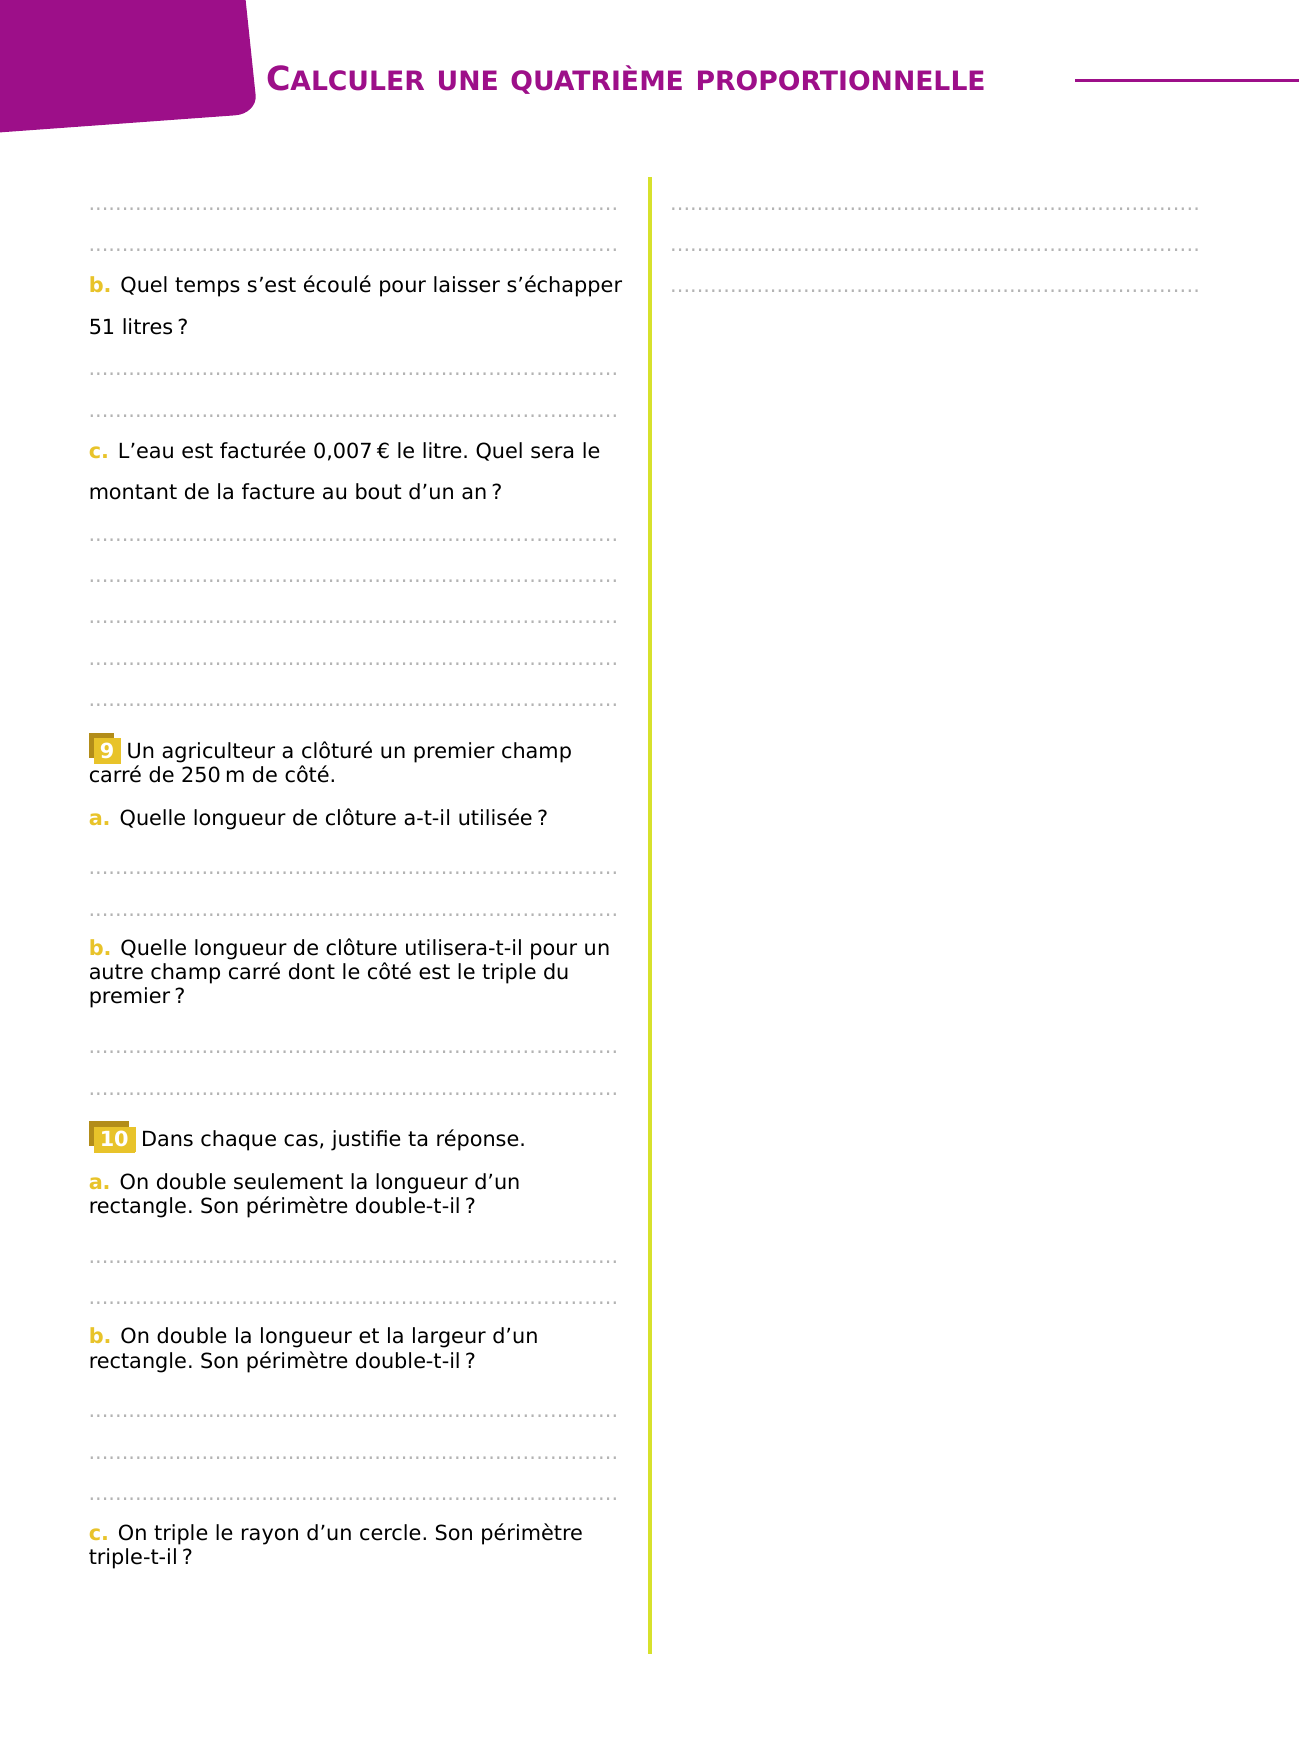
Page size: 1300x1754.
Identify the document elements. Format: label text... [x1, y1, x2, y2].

list On double la longueur et la largeur d’un rectangle. Son périmètre double-t-il ? [88, 1324, 629, 1373]
subtitle Un agriculteur a clôturé un premier champ carré de 250 m de côté. [88, 732, 629, 788]
list Quel temps s’est écoulé pour laisser s’échapper 51 litres ? [88, 260, 629, 343]
list L’eau est facturée 0,007 € le litre. Quel sera le montant de la facture au bout d’un an ? [88, 425, 629, 508]
list Quelle longueur de clôture utilisera-t-il pour un autre champ carré dont le côté est le triple du premier ? [88, 936, 629, 1009]
list On triple le rayon d’un cercle. Son périmètre triple-t-il ? [88, 1521, 629, 1569]
list Quelle longueur de clôture a-t-il utilisée ? [88, 806, 629, 830]
list On double seulement la longueur d’un rectangle. Son périmètre double-t-il ? [88, 1170, 629, 1218]
subtitle Dans chaque cas, justifie ta réponse. [129, 1121, 629, 1152]
